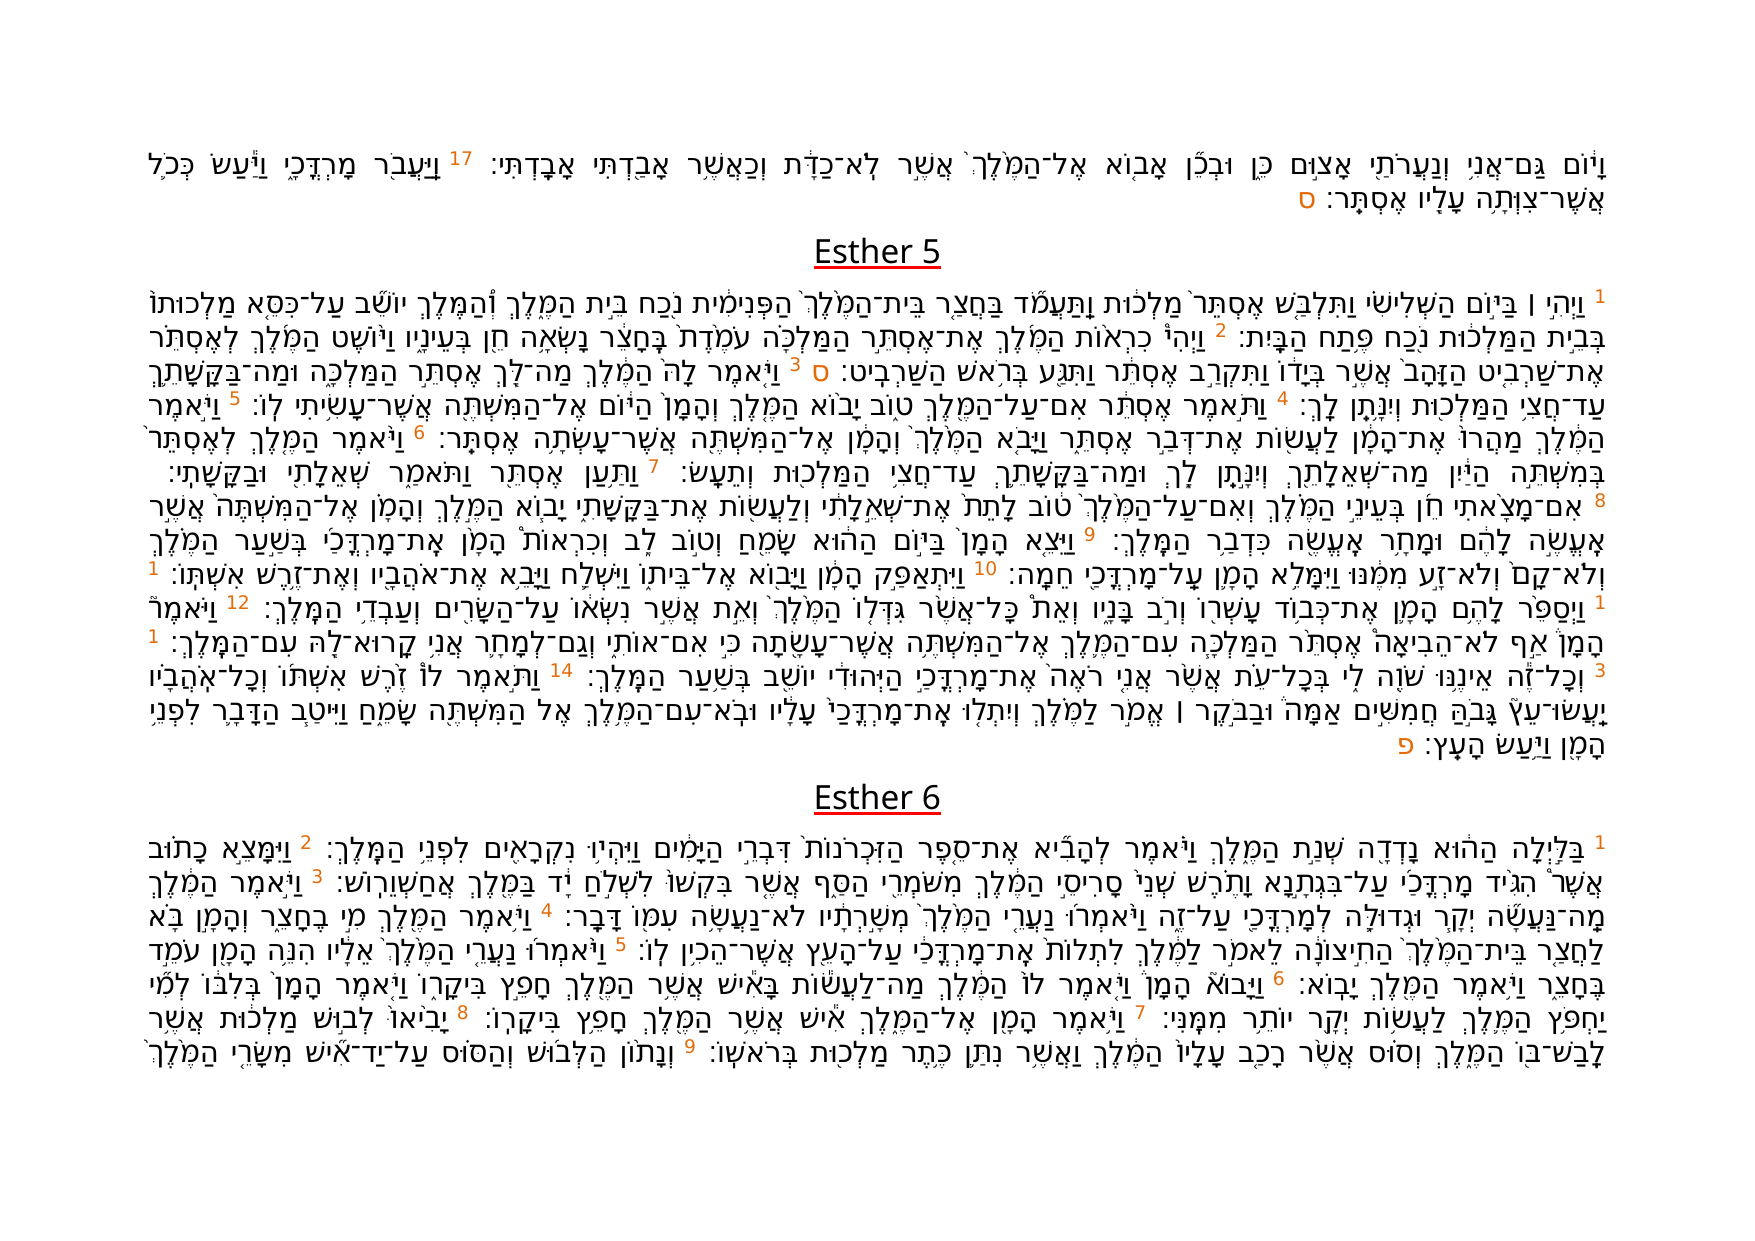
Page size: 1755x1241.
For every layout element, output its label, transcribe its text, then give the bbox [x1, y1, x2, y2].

text 1 בַּלַּ֣יְלָה הַה֔וּא נָדְדָ֖ה שְׁנַ֣ת הַמֶּ֑לֶךְ וַיֹּ֗אמֶר לְהָבִ֞יא אֶת־סֵ֤פֶר הַזִּכְרֹנוֹת֙ דִּבְרֵ֣י הַיָּמִ֔ים וַיִּהְי֥וּ נִקְרָאִ֖ים לִפְנֵ֥י הַמֶּֽלֶךְ׃ 2 וַיִּמָּצֵ֣א כָת֗וּב אֲשֶׁר֩ הִגִּ֨יד מָרְדֳּכַ֜י עַל־בִּגְתָ֣נָא וָתֶ֗רֶשׁ שְׁנֵי֙ סָרִיסֵ֣י הַמֶּ֔לֶךְ מִשֹּׁמְרֵ֖י הַסַּ֑ף אֲשֶׁ֤ר בִּקְשׁוּ֙ לִשְׁלֹ֣חַ יָ֔ד בַּמֶּ֖לֶךְ אֲחַשְׁוֵרֽוֹשׁ׃ ‬‬3 וַיֹּ֣אמֶר הַמֶּ֔לֶךְ מַֽה־נַּעֲשָׂ֞ה יְקָ֧ר וּגְדוּלָּ֛ה לְמָרְדֳּכַ֖י עַל־זֶ֑ה וַיֹּ֨אמְר֜וּ נַעֲרֵ֤י הַמֶּ֙לֶךְ֙ מְשָׁ֣רְתָ֔יו לֹא־נַעֲשָׂ֥ה עִמּ֖וֹ דָּבָֽר׃ ‬‬4 וַיֹּ֥אמֶר הַמֶּ֖לֶךְ מִ֣י בֶחָצֵ֑ר וְהָמָ֣ן בָּ֗א לַחֲצַ֤ר בֵּית־הַמֶּ֙לֶךְ֙ הַחִ֣יצוֹנָ֔ה לֵאמֹ֣ר לַמֶּ֔לֶךְ לִתְלוֹת֙ אֶֽת־מָרְדֳּכַ֔י עַל־הָעֵ֖ץ אֲשֶׁר־הֵכִ֥ין לֽוֹ׃ ‬‬5 וַיֹּ֨אמְר֜וּ נַעֲרֵ֤י הַמֶּ֙לֶךְ֙ אֵלָ֔יו הִנֵּ֥ה הָמָ֖ן עֹמֵ֣ד בֶּחָצֵ֑ר וַיֹּ֥אמֶר הַמֶּ֖לֶךְ יָבֽוֹא׃ ‬‬6 וַיָּבוֹא֮ הָמָן֒ וַיֹּ֤אמֶר לוֹ֙ הַמֶּ֔לֶךְ מַה־לַעֲשׂ֕וֹת בָּאִ֕ישׁ אֲשֶׁ֥ר הַמֶּ֖לֶךְ חָפֵ֣ץ בִּיקָר֑וֹ וַיֹּ֤אמֶר הָמָן֙ בְּלִבּ֔וֹ לְמִ֞י יַחְפֹּ֥ץ הַמֶּ֛לֶךְ לַעֲשׂ֥וֹת יְקָ֖ר יוֹתֵ֥ר מִמֶּֽנִּי׃ ‬‬7 וַיֹּ֥אמֶר הָמָ֖ן אֶל־הַמֶּ֑לֶךְ אִ֕ישׁ אֲשֶׁ֥ר הַמֶּ֖לֶךְ חָפֵ֥ץ בִּיקָרֽוֹ׃ ‬‬8 יָבִ֙יאוּ֙ לְב֣וּשׁ מַלְכ֔וּת אֲשֶׁ֥ר לָֽבַשׁ־בּ֖וֹ הַמֶּ֑לֶךְ וְס֗וּס אֲשֶׁ֨ר רָכַ֤ב עָלָיו֙ הַמֶּ֔לֶךְ וַאֲשֶׁ֥ר נִתַּ֛ן כֶּ֥תֶר מַלְכ֖וּת בְּרֹאשֽׁוֹ׃ ‬‬9 וְנָת֨וֹן הַלְּב֜וּשׁ וְהַסּ֗וּס עַל־יַד־אִ֞ישׁ מִשָּׂרֵ֤י הַמֶּ֙לֶךְ֙ הַֽפַּרְתְּמִ֔ים וְהִלְבִּ֙ישׁוּ֙ אֶת־הָאִ֔ישׁ אֲשֶׁ֥ר הַמֶּ֖לֶךְ חָפֵ֣ץ בִּֽיקָר֑וֹ וְהִרְכִּיבֻ֤הוּ עַל־הַסּוּס֙ בִּרְח֣וֹב הָעִ֔יר וְקָרְא֣וּ לְפָנָ֔יו כָּ֚כָה יֵעָשֶׂ֣ה לָאִ֔ישׁ אֲשֶׁ֥ר הַמֶּ֖לֶךְ חָפֵ֥ץ בִּיקָרֽוֹ׃ ‬‬10 וַיֹּ֨אמֶר הַמֶּ֜לֶךְ לְהָמָ֗ן מַ֠הֵר קַ֣ח אֶת־הַלְּב֤וּשׁ וְאֶת־הַסּוּס֙ כַּאֲשֶׁ֣ר דִּבַּ֔רְתָּ וַֽעֲשֵׂה־כֵן֙ לְמָרְדֳּכַ֣י הַיְּהוּדִ֔י הַיּוֹשֵׁ֖ב בְּשַׁ֣עַר הַמֶּ֑לֶךְ אַל־תַּפֵּ֣ל דָּבָ֔ר מִכֹּ֖ל אֲשֶׁ֥ר דִּבַּֽרְתָּ׃ ‬‬11 וַיִקַּ֤ח הָמָן֙ אֶת־הַלְּב֣וּשׁ וְאֶת־הַסּ֔וּס וַיַּלְבֵּ֖שׁ אֶֽת־מָרְדֳּכָ֑י וַיַּרְכִּיבֵ֙הוּ֙ בִּרְח֣וֹב הָעִ֔יר וַיִּקְרָ֣א לְפָנָ֔יו כָּ֚כָה יֵעָשֶׂ֣ה לָאִ֔ישׁ אֲשֶׁ֥ר הַמֶּ֖לֶךְ חָפֵ֥ץ בִּיקָרֽוֹ׃ ‬‬12 וַיָּ֥שָׁב מָרְדֳּכַ֖י אֶל־שַׁ֣עַר הַמֶּ֑לֶךְ וְהָמָן֙ נִדְחַ֣ף אֶל־בֵּית֔וֹ אָבֵ֖ל וַחֲפ֥וּי רֹֽאשׁ׃ ‬‬13 וַיְסַפֵּ֨ר הָמָ֜ן לְזֶ֤רֶשׁ אִשְׁתּוֹ֙ וּלְכָל־אֹ֣הֲבָ֔יו אֵ֖ת כָּל־אֲשֶׁ֣ר קָרָ֑הוּ וַיֹּ֩אמְרוּ֩ ל֨וֹ חֲכָמָ֜יו וְזֶ֣רֶשׁ אִשְׁתּ֗וֹ אִ֣ם מִזֶּ֣רַע הַיְּהוּדִ֡ים מָרְדֳּכַ֞י אֲשֶׁר֩ הַחִלּ֨וֹתָ לִנְפֹּ֤ל לְפָנָיו֙ לֹא־תוּכַ֣ל ל֔וֹ כִּֽי־נָפ֥וֹל תִּפּ֖וֹל לְפָנָֽיו׃ ‬‬14 עוֹדָם֙ מְדַבְּרִ֣ים עִמּ֔וֹ וְסָרִיסֵ֥י הַמֶּ֖לֶךְ הִגִּ֑יעוּ וַיַּבְהִ֙לוּ֙ לְהָבִ֣יא אֶת־הָמָ֔ן אֶל־הַמִּשְׁתֶּ֖ה אֲשֶׁר־עָשְׂתָ֥ה אֶסְתֵּֽר׃ ‬‬‬‬‬‬‬‬‬‬‬‬‬‬‬ [148, 832, 1606, 1069]
text Esther 5 [148, 228, 1606, 273]
text 13 וַיֹּ֥אמֶר מָרְדֳּכַ֖י לְהָשִׁ֣יב אֶל־אֶסְתֵּ֑ר אַל־תְּדַמִּ֣י בְנַפְשֵׁ֔ךְ לְהִמָּלֵ֥ט בֵּית־הַמֶּ֖לֶךְ מִכָּל־הַיְּהוּדִֽים׃ ‬‬14 כִּ֣י אִם־הַחֲרֵ֣שׁ תַּחֲרִישִׁי֮ בָּעֵ֣ת הַזֹּאת֒ רֶ֣וַח וְהַצָּלָ֞ה יַעֲמ֤וֹד לַיְּהוּדִים֙ מִמָּק֣וֹם אַחֵ֔ר וְאַ֥תְּ וּבֵית־אָבִ֖יךְ תֹּאבֵ֑דוּ וּמִ֣י יוֹדֵ֔עַ אִם־לְעֵ֣ת כָּזֹ֔את הִגַּ֖עַתְּ לַמַּלְכֽוּת׃ ‬‬15 וַתֹּ֥אמֶר אֶסְתֵּ֖ר לְהָשִׁ֥יב אֶֽל־מָרְדֳּכָֽי׃ ‬‬16 לֵךְ֩ כְּנ֨וֹס אֶת־כָּל־הַיְּהוּדִ֜ים הַֽנִּמְצְאִ֣ים בְּשׁוּשָׁ֗ן וְצ֣וּמוּ עָ֠לַי וְאַל־תֹּאכְל֨וּ וְאַל־תִּשְׁתּ֜וּ שְׁלֹ֤שֶׁת יָמִים֙ לַ֣יְלָה וָי֔וֹם גַּם־אֲנִ֥י וְנַעֲרֹתַ֖י אָצ֣וּם כֵּ֑ן וּבְכֵ֞ן אָב֤וֹא אֶל־הַמֶּ֙לֶךְ֙ אֲשֶׁ֣ר לֹֽא־כַדָּ֔ת וְכַאֲשֶׁ֥ר אָבַ֖דְתִּי אָבָֽדְתִּי׃ ‬‬17 וַֽיַּעֲבֹ֖ר מָרְדֳּכָ֑י וַיַּ֕עַשׂ כְּכֹ֛ל אֲשֶׁר־צִוְּתָ֥ה עָלָ֖יו אֶסְתֵּֽר׃ ס ‬‬‬‬‬‬‬ [148, 148, 1606, 216]
text 1 וַיְהִ֣י ׀ בַּיּ֣וֹם הַשְּׁלִישִׁ֗י וַתִּלְבַּ֤שׁ אֶסְתֵּר֙ מַלְכ֔וּת וַֽתַּעֲמֹ֞ד בַּחֲצַ֤ר בֵּית־הַמֶּ֙לֶךְ֙ הַפְּנִימִ֔ית נֹ֖כַח בֵּ֣ית הַמֶּ֑לֶךְ וְ֠הַמֶּלֶךְ יוֹשֵׁ֞ב עַל־כִּסֵּ֤א מַלְכוּתוֹ֙ בְּבֵ֣ית הַמַּלְכ֔וּת נֹ֖כַח פֶּ֥תַח הַבָּֽיִת׃ 2 וַיְהִי֩ כִרְא֨וֹת הַמֶּ֜לֶךְ אֶת־אֶסְתֵּ֣ר הַמַּלְכָּ֗ה עֹמֶ֙דֶת֙ בֶּֽחָצֵ֔ר נָשְׂאָ֥ה חֵ֖ן בְּעֵינָ֑יו וַיּ֨וֹשֶׁט הַמֶּ֜לֶךְ לְאֶסְתֵּ֗ר אֶת־שַׁרְבִ֤יט הַזָּהָב֙ אֲשֶׁ֣ר בְּיָד֔וֹ וַתִּקְרַ֣ב אֶסְתֵּ֔ר וַתִּגַּ֖ע בְּרֹ֥אשׁ הַשַּׁרְבִֽיט׃ ס ‬‬3 וַיֹּ֤אמֶר לָהּ֙ הַמֶּ֔לֶךְ מַה־לָּ֖ךְ אֶסְתֵּ֣ר הַמַּלְכָּ֑ה וּמַה־בַּקָּשָׁתֵ֛ךְ עַד־חֲצִ֥י הַמַּלְכ֖וּת וְיִנָּ֥תֵֽן לָֽךְ׃ ‬‬4 וַתֹּ֣אמֶר אֶסְתֵּ֔ר אִם־עַל־הַמֶּ֖לֶךְ ט֑וֹב יָב֨וֹא הַמֶּ֤לֶךְ וְהָמָן֙ הַיּ֔וֹם אֶל־הַמִּשְׁתֶּ֖ה אֲשֶׁר־עָשִׂ֥יתִי לֽוֹ׃ ‬‬5 וַיֹּ֣אמֶר הַמֶּ֔לֶךְ מַהֲרוּ֙ אֶת־הָמָ֔ן לַעֲשׂ֖וֹת אֶת־דְּבַ֣ר אֶסְתֵּ֑ר וַיָּבֹ֤א הַמֶּ֙לֶךְ֙ וְהָמָ֔ן אֶל־הַמִּשְׁתֶּ֖ה אֲשֶׁר־עָשְׂתָ֥ה אֶסְתֵּֽר׃ ‬‬6 וַיֹּ֨אמֶר הַמֶּ֤לֶךְ לְאֶסְתֵּר֙ בְּמִשְׁתֵּ֣ה הַיַּ֔יִן מַה־שְּׁאֵלָתֵ֖ךְ וְיִנָּ֣תֵֽן לָ֑ךְ וּמַה־בַּקָּשָׁתֵ֛ךְ עַד־חֲצִ֥י הַמַּלְכ֖וּת וְתֵעָֽשׂ׃ ‬‬7 וַתַּ֥עַן אֶסְתֵּ֖ר וַתֹּאמַ֑ר שְׁאֵלָתִ֖י וּבַקָּשָׁתִֽי׃ ‬‬8 אִם־מָצָ֨אתִי חֵ֜ן בְּעֵינֵ֣י הַמֶּ֗לֶךְ וְאִם־עַל־הַמֶּ֙לֶךְ֙ ט֔וֹב לָתֵת֙ אֶת־שְׁאֵ֣לָתִ֔י וְלַעֲשׂ֖וֹת אֶת־בַּקָּשָׁתִ֑י יָב֧וֹא הַמֶּ֣לֶךְ וְהָמָ֗ן אֶל־הַמִּשְׁתֶּה֙ אֲשֶׁ֣ר אֶֽעֱשֶׂ֣ה לָהֶ֔ם וּמָחָ֥ר אֶֽעֱשֶׂ֖ה כִּדְבַ֥ר הַמֶּֽלֶךְ׃ ‬‬9 וַיֵּצֵ֤א הָמָן֙ בַּיּ֣וֹם הַה֔וּא שָׂמֵ֖חַ וְט֣וֹב לֵ֑ב וְכִרְאוֹת֩ הָמָ֨ן אֶֽת־מָרְדֳּכַ֜י בְּשַׁ֣עַר הַמֶּ֗לֶךְ וְלֹא־קָם֙ וְלֹא־זָ֣ע מִמֶּ֔נּוּ וַיִּמָּלֵ֥א הָמָ֛ן עַֽל־מָרְדֳּכַ֖י חֵמָֽה׃ ‬‬10 וַיִּתְאַפַּ֣ק הָמָ֔ן וַיָּב֖וֹא אֶל־בֵּית֑וֹ וַיִּשְׁלַ֛ח וַיָּבֵ֥א אֶת־אֹהֲבָ֖יו וְאֶת־זֶ֥רֶשׁ אִשְׁתּֽוֹ׃ ‬‬11 וַיְסַפֵּ֨ר לָהֶ֥ם הָמָ֛ן אֶת־כְּב֥וֹד עָשְׁר֖וֹ וְרֹ֣ב בָּנָ֑יו וְאֵת֩ כָּל־אֲשֶׁ֨ר גִּדְּל֤וֹ הַמֶּ֙לֶךְ֙ וְאֵ֣ת אֲשֶׁ֣ר נִשְּׂא֔וֹ עַל־הַשָּׂרִ֖ים וְעַבְדֵ֥י הַמֶּֽלֶךְ׃ ‬‬12 וַיֹּאמֶר֮ הָמָן֒ אַ֣ף לֹא־הֵבִיאָה֩ אֶסְתֵּ֨ר הַמַּלְכָּ֧ה עִם־הַמֶּ֛לֶךְ אֶל־הַמִּשְׁתֶּ֥ה אֲשֶׁר־עָשָׂ֖תָה כִּ֣י אִם־אוֹתִ֑י וְגַם־לְמָחָ֛ר אֲנִ֥י קָֽרוּא־לָ֖הּ עִם־הַמֶּֽלֶךְ׃ ‬‬13 וְכָל־זֶ֕ה אֵינֶ֥נּוּ שֹׁוֶ֖ה לִ֑י בְּכָל־עֵ֗ת אֲשֶׁ֨ר אֲנִ֤י רֹאֶה֙ אֶת־מָרְדֳּכַ֣י הַיְּהוּדִ֔י יוֹשֵׁ֖ב בְּשַׁ֥עַר הַמֶּֽלֶךְ׃ ‬‬14 וַתֹּ֣אמֶר לוֹ֩ זֶ֨רֶשׁ אִשְׁתּ֜וֹ וְכָל־אֹֽהֲבָ֗יו יַֽעֲשׂוּ־עֵץ֮ גָּבֹ֣הַּ חֲמִשִּׁ֣ים אַמָּה֒ וּבַבֹּ֣קֶר ׀ אֱמֹ֣ר לַמֶּ֗לֶךְ וְיִתְל֤וּ אֶֽת־מָרְדֳּכַי֙ עָלָ֔יו וּבֹֽא־עִם־הַמֶּ֥לֶךְ אֶל הַמִּשְׁתֶּ֖ה שָׂמֵ֑חַ וַיִּיטַ֧ב הַדָּבָ֛ר לִפְנֵ֥י הָמָ֖ן וַיַּ֥עַשׂ הָעֵֽץ׃ פ ‬‬‬‬‬‬‬‬‬‬‬‬‬‬‬ [148, 286, 1606, 761]
text Esther 6 [148, 774, 1606, 819]
